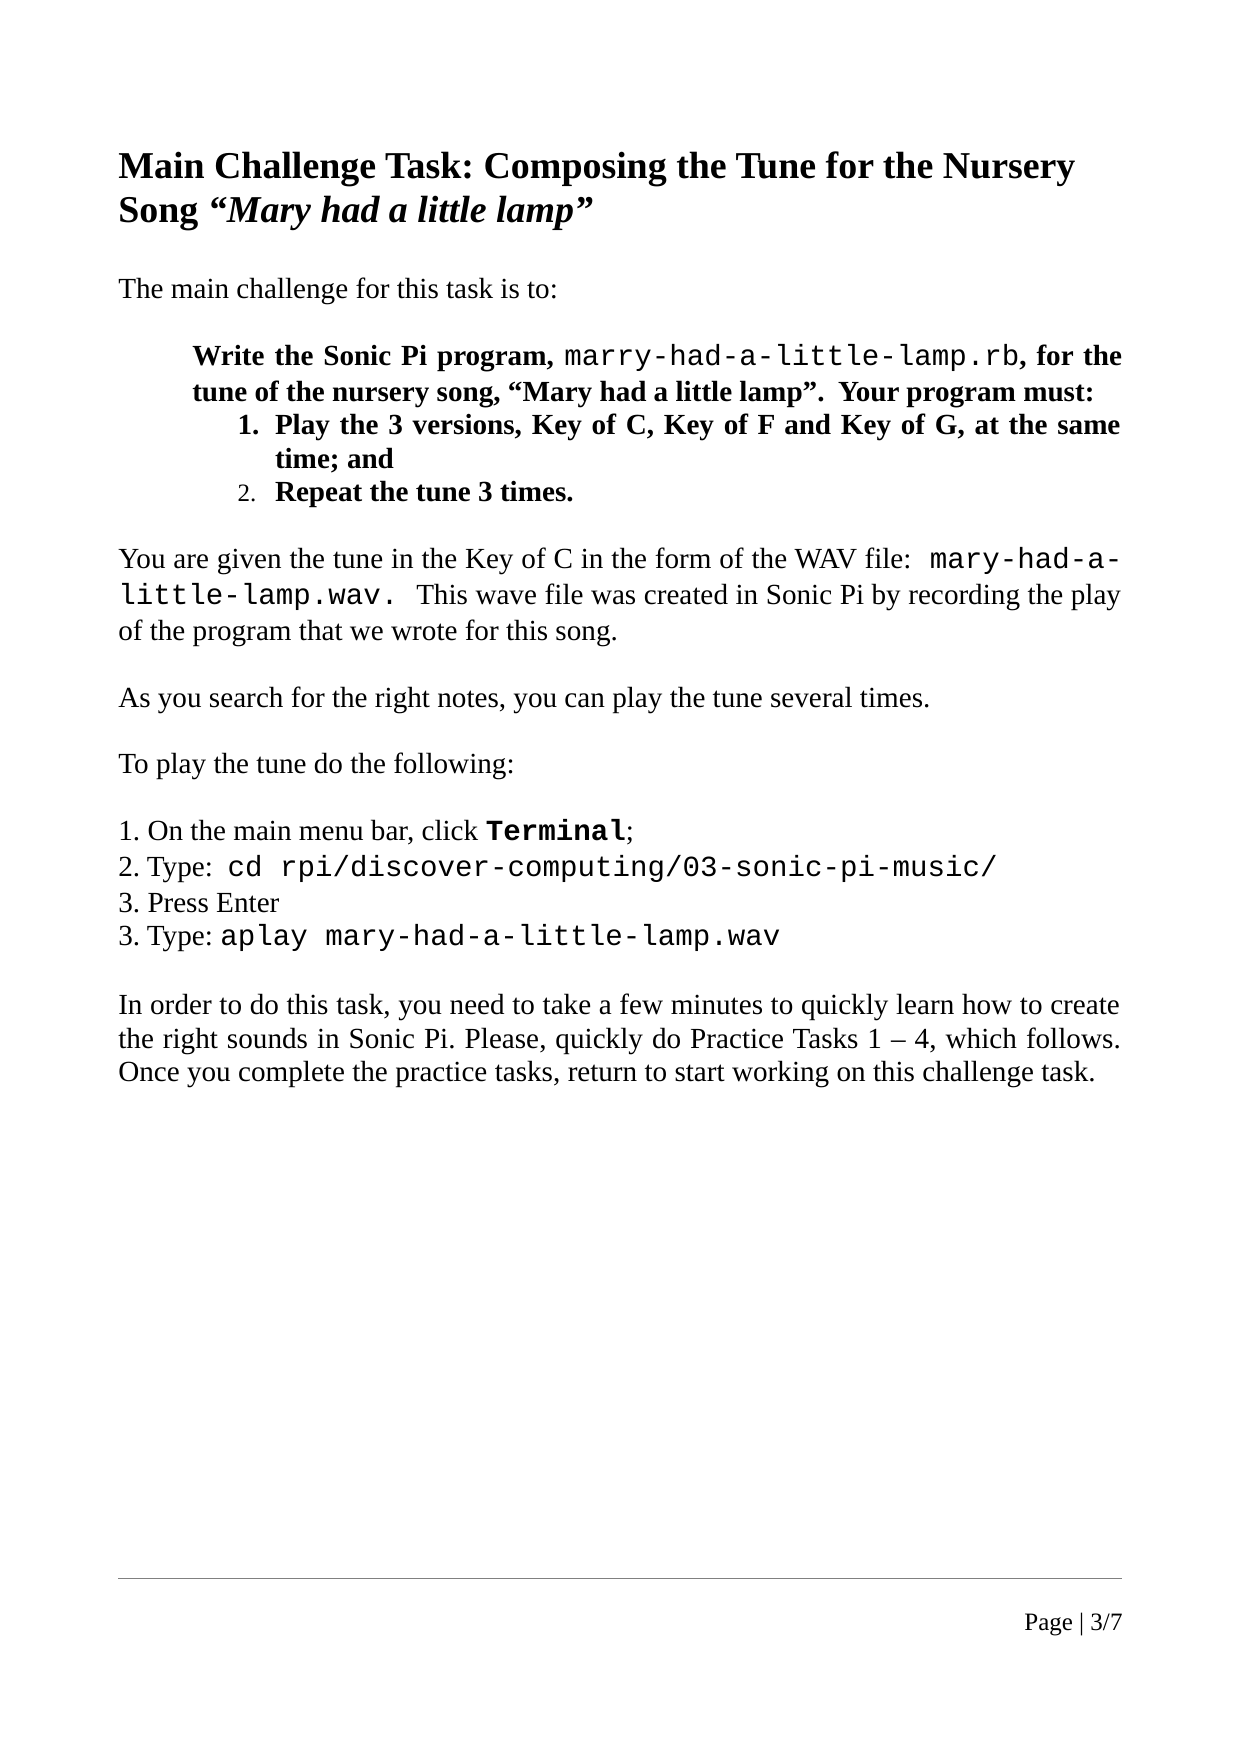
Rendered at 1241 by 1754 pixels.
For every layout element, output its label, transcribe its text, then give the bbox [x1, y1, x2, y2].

text To play the tune do the following: [118, 746, 1122, 780]
text The main challenge for this task is to: [118, 271, 1122, 305]
subtitle Main Challenge Task: Composing the Tune for the Nursery Song “Mary had a little lamp” [118, 143, 1122, 230]
text 3. Type: aplay mary-had-a-little-lamp.wav [118, 918, 1122, 954]
text Write the Sonic Pi program, marry-had-a-little-lamp.rb, for the tune of the nursery song, “Mary had a little lamp”. Your program must: [192, 338, 1122, 407]
list Repeat the tune 3 times. [237, 474, 1122, 508]
text 1. On the main menu bar, click Terminal; [118, 813, 1122, 849]
text 2. Type: cd rpi/discover-computing/03-sonic-pi-music/ [118, 849, 1122, 885]
list Play the 3 versions, Key of C, Key of F and Key of G, at the same time; and [237, 407, 1122, 474]
text As you search for the right notes, you can play the tune several times. [118, 680, 1122, 713]
text 3. Press Enter [118, 885, 1122, 918]
text In order to do this task, you need to take a few minutes to quickly learn how to create the right sounds in Sonic Pi. Please, quickly do Practice Tasks 1 – 4, which follows. Once you complete the practice tasks, return to start working on this challenge task. [118, 987, 1122, 1088]
text You are given the tune in the Key of C in the form of the WAV file: mary-had-a-little-lamp.wav. This wave file was created in Sonic Pi by recording the play of the program that we wrote for this song. [118, 541, 1122, 647]
